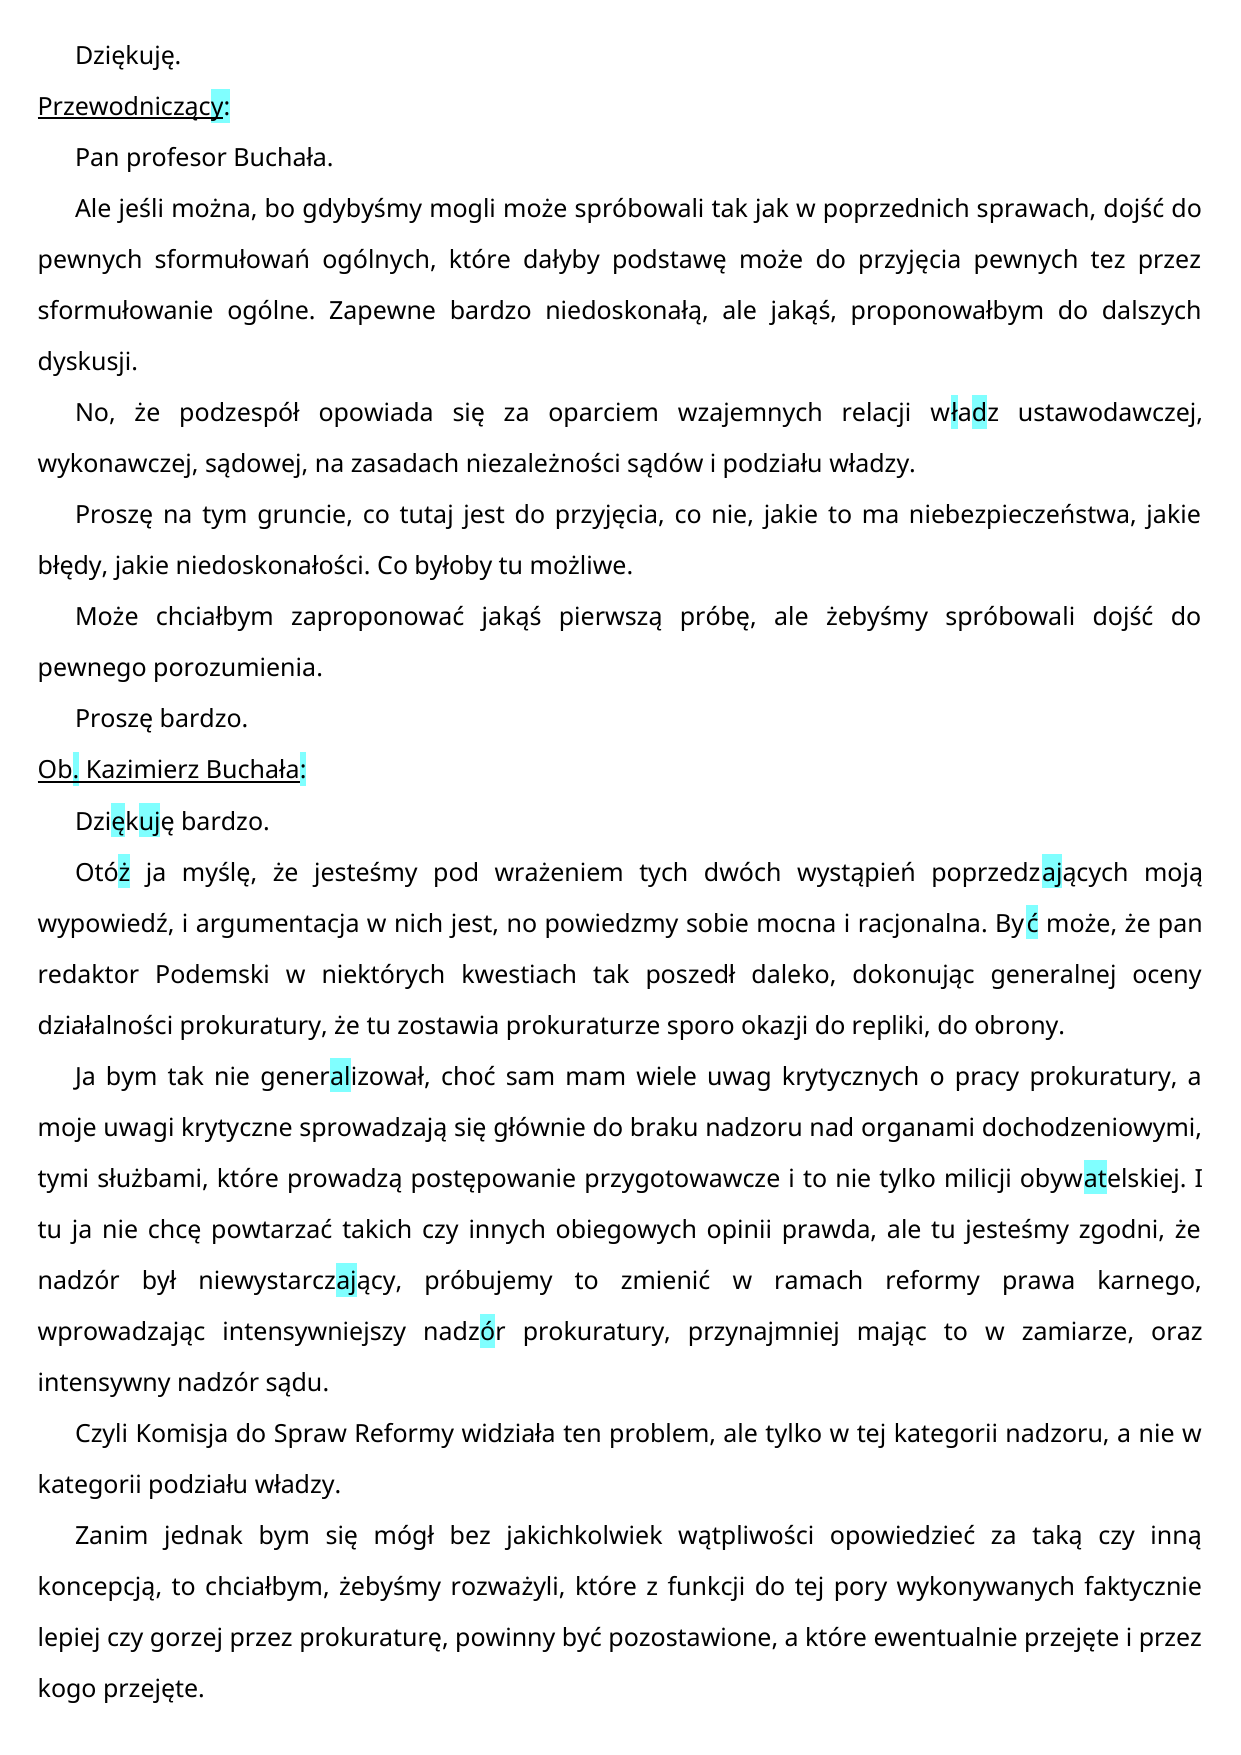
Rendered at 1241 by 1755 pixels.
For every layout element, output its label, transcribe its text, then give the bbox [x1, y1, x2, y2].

text Dziękuję bardzo. [37, 803, 1203, 837]
text Ale jeśli można, bo gdybyśmy mogli może spróbowali tak jak w poprzednich sprawach, dojść do pewnych sformułowań ogólnych, które dałyby podstawę może do przyjęcia pewnych tez przez sformułowanie ogólne. Zapewne bardzo niedoskonałą, ale jakąś, proponowałbym do dalszych dyskusji. [37, 191, 1203, 378]
text Przewodniczący: [37, 88, 1203, 123]
text Pan profesor Buchała. [37, 139, 1203, 174]
text Ob. Kazimierz Buchała: [37, 752, 1203, 786]
text Zanim jednak bym się mógł bez jakichkolwiek wątpliwości opowiedzieć za taką czy inną koncepcją, to chciałbym, żebyśmy rozważyli, które z funkcji do tej pory wykonywanych faktycznie lepiej czy gorzej przez prokuraturę, powinny być pozostawione, a które ewentualnie przejęte i przez kogo przejęte. [37, 1518, 1203, 1705]
text Ja bym tak nie generalizował, choć sam mam wiele uwag krytycznych o pracy prokuratury, a moje uwagi krytyczne sprowadzają się głównie do braku nadzoru nad organami dochodzeniowymi, tymi służbami, które prowadzą postępowanie przygotowawcze i to nie tylko milicji obywatelskiej. I tu ja nie chcę powtarzać takich czy innych obiegowych opinii prawda, ale tu jesteśmy zgodni, że nadzór był niewystarczający, próbujemy to zmienić w ramach reformy prawa karnego, wprowadzając intensywniejszy nadzór prokuratury, przynajmniej mając to w zamiarze, oraz intensywny nadzór sądu. [37, 1058, 1203, 1399]
text Otóż ja myślę, że jesteśmy pod wrażeniem tych dwóch wystąpień poprzedzających moją wypowiedź, i argumentacja w nich jest, no powiedzmy sobie mocna i racjonalna. Być może, że pan redaktor Podemski w niektórych kwestiach tak poszedł daleko, dokonując generalnej oceny działalności prokuratury, że tu zostawia prokuraturze sporo okazji do repliki, do obrony. [37, 854, 1203, 1041]
text No, że podzespół opowiada się za oparciem wzajemnych relacji władz ustawodawczej, wykonawczej, sądowej, na zasadach niezależności sądów i podziału władzy. [37, 395, 1203, 480]
text Może chciałbym zaproponować jakąś pierwszą próbę, ale żebyśmy spróbowali dojść do pewnego porozumienia. [37, 599, 1203, 684]
text Proszę na tym gruncie, co tutaj jest do przyjęcia, co nie, jakie to ma niebezpieczeństwa, jakie błędy, jakie niedoskonałości. Co byłoby tu możliwe. [37, 497, 1203, 582]
text Proszę bardzo. [37, 701, 1203, 735]
text Dziękuję. [37, 37, 1203, 72]
text Czyli Komisja do Spraw Reformy widziała ten problem, ale tylko w tej kategorii nadzoru, a nie w kategorii podziału władzy. [37, 1416, 1203, 1501]
